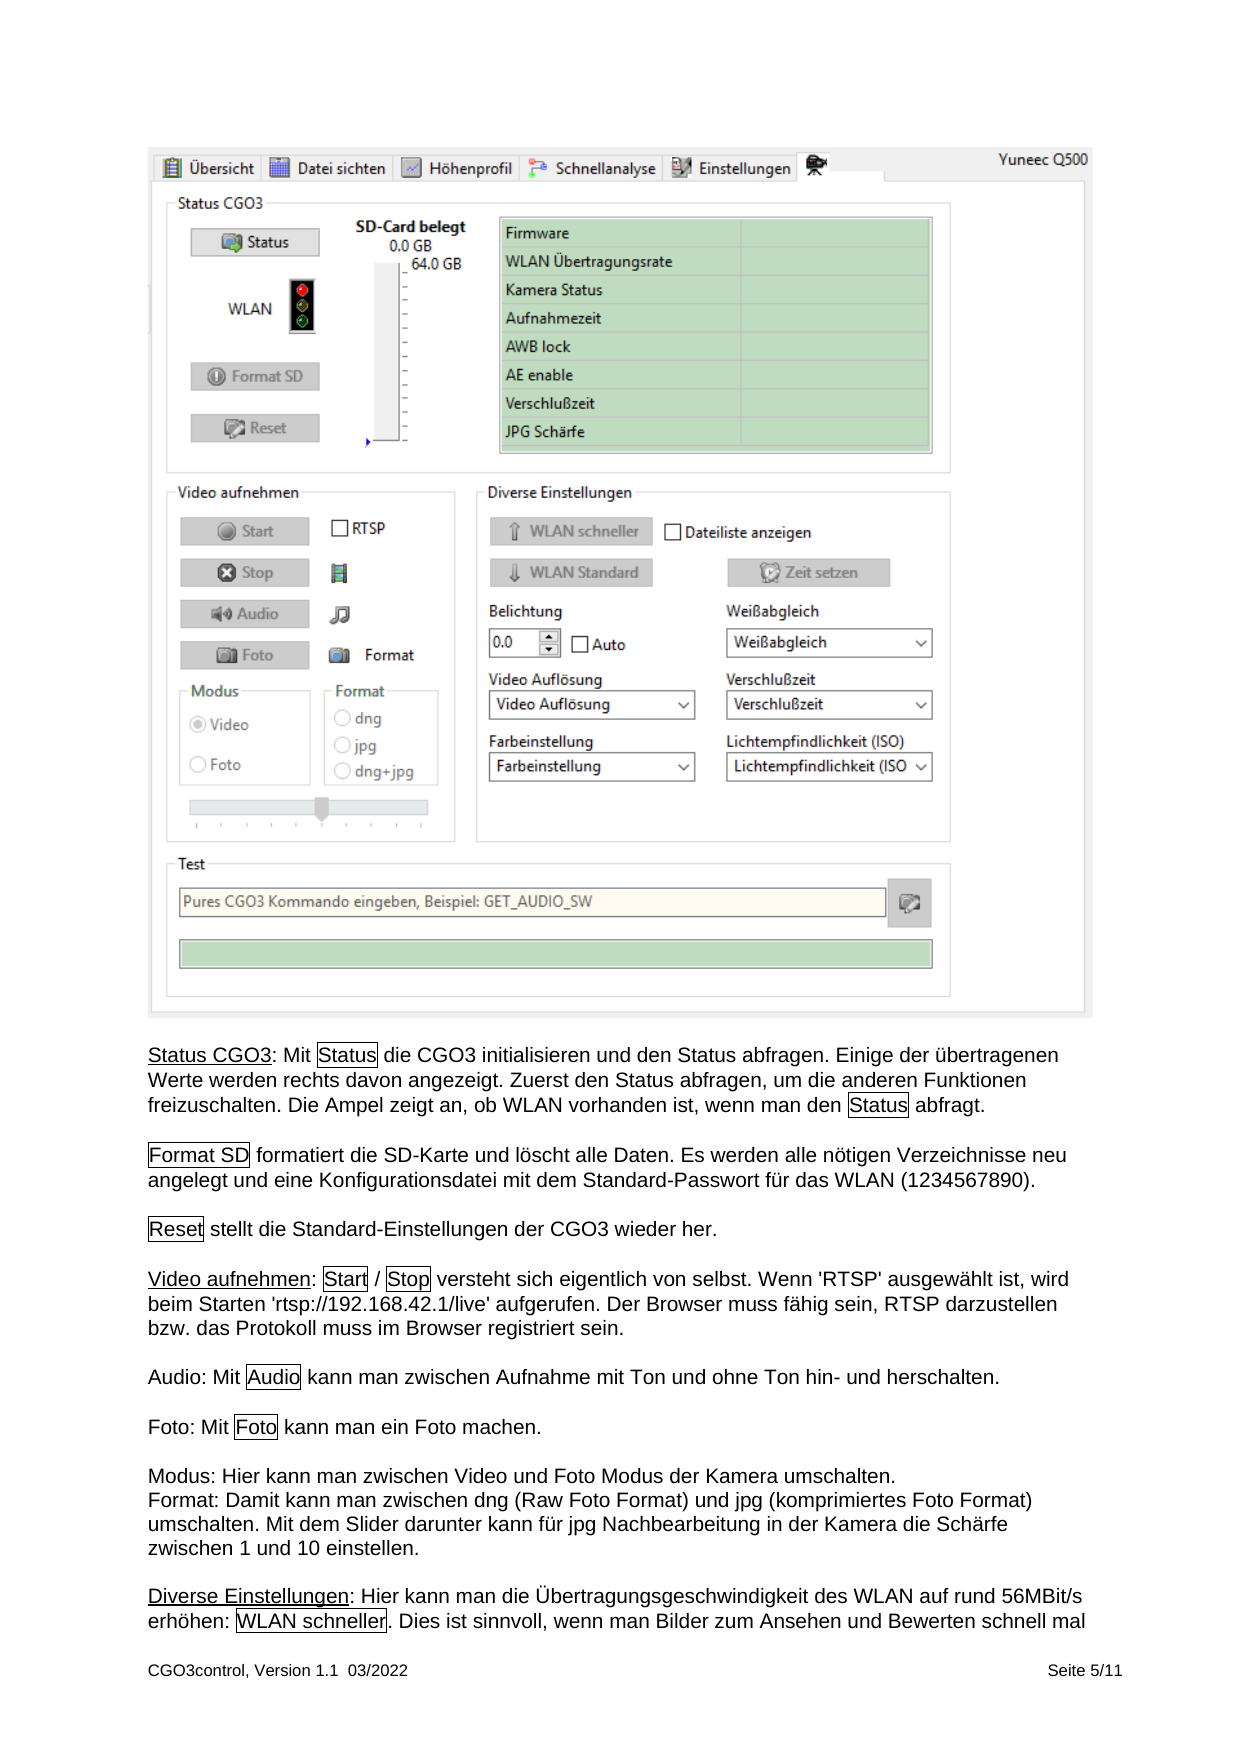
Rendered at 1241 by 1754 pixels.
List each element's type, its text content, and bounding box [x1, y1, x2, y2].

text Format: Damit kann man zwischen dng (Raw Foto Format) und jpg (komprimiertes Foto Format) umschalten. Mit dem Slider darunter kann für jpg Nachbearbeitung in der Kamera die Schärfe zwischen 1 und 10 einstellen. [148, 1488, 1093, 1559]
text Diverse Einstellungen: Hier kann man die Übertragungsgeschwindigkeit des WLAN auf rund 56MBit/s erhöhen: WLAN schneller. Dies ist sinnvoll, wenn man Bilder zum Ansehen und Bewerten schnell mal [148, 1583, 1093, 1633]
text Audio [247, 1365, 300, 1389]
text kann man ein Foto machen. [278, 1414, 1093, 1440]
text Status CGO3: Mit Status die CGO3 initialisieren und den Status abfragen. Einige der übertragenen Werte werden rechts davon angezeigt. Zuerst den Status abfragen, um die anderen Funktionen freizuschalten. Die Ampel zeigt an, ob WLAN vorhanden ist, wenn man den Status abfragt. [148, 1042, 1093, 1118]
text stellt die Standard-Einstellungen der CGO3 wieder her. [204, 1216, 1093, 1242]
text Format SD formatiert die SD-Karte und löscht alle Daten. Es werden alle nötigen Verzeichnisse neu angelegt und eine Konfigurationsdatei mit dem Standard-Passwort für das WLAN (1234567890). [148, 1142, 1093, 1192]
text Modus: Hier kann man zwischen Video und Foto Modus der Kamera umschalten. [148, 1464, 1093, 1488]
text Reset [149, 1217, 203, 1241]
picture [147, 147, 1093, 1018]
text Video aufnehmen: Start / Stop versteht sich eigentlich von selbst. Wenn 'RTSP' ausgewählt ist, wird beim Starten 'rtsp://192.168.42.1/live' aufgerufen. Der Browser muss fähig sein, RTSP darzustellen bzw. das Protokoll muss im Browser registriert sein. [148, 1266, 1093, 1340]
text Audio: Mit [148, 1364, 246, 1390]
text Foto [235, 1415, 277, 1439]
text Foto: Mit [148, 1414, 234, 1440]
text kann man zwischen Aufnahme mit Ton und ohne Ton hin- und herschalten. [301, 1364, 1093, 1390]
